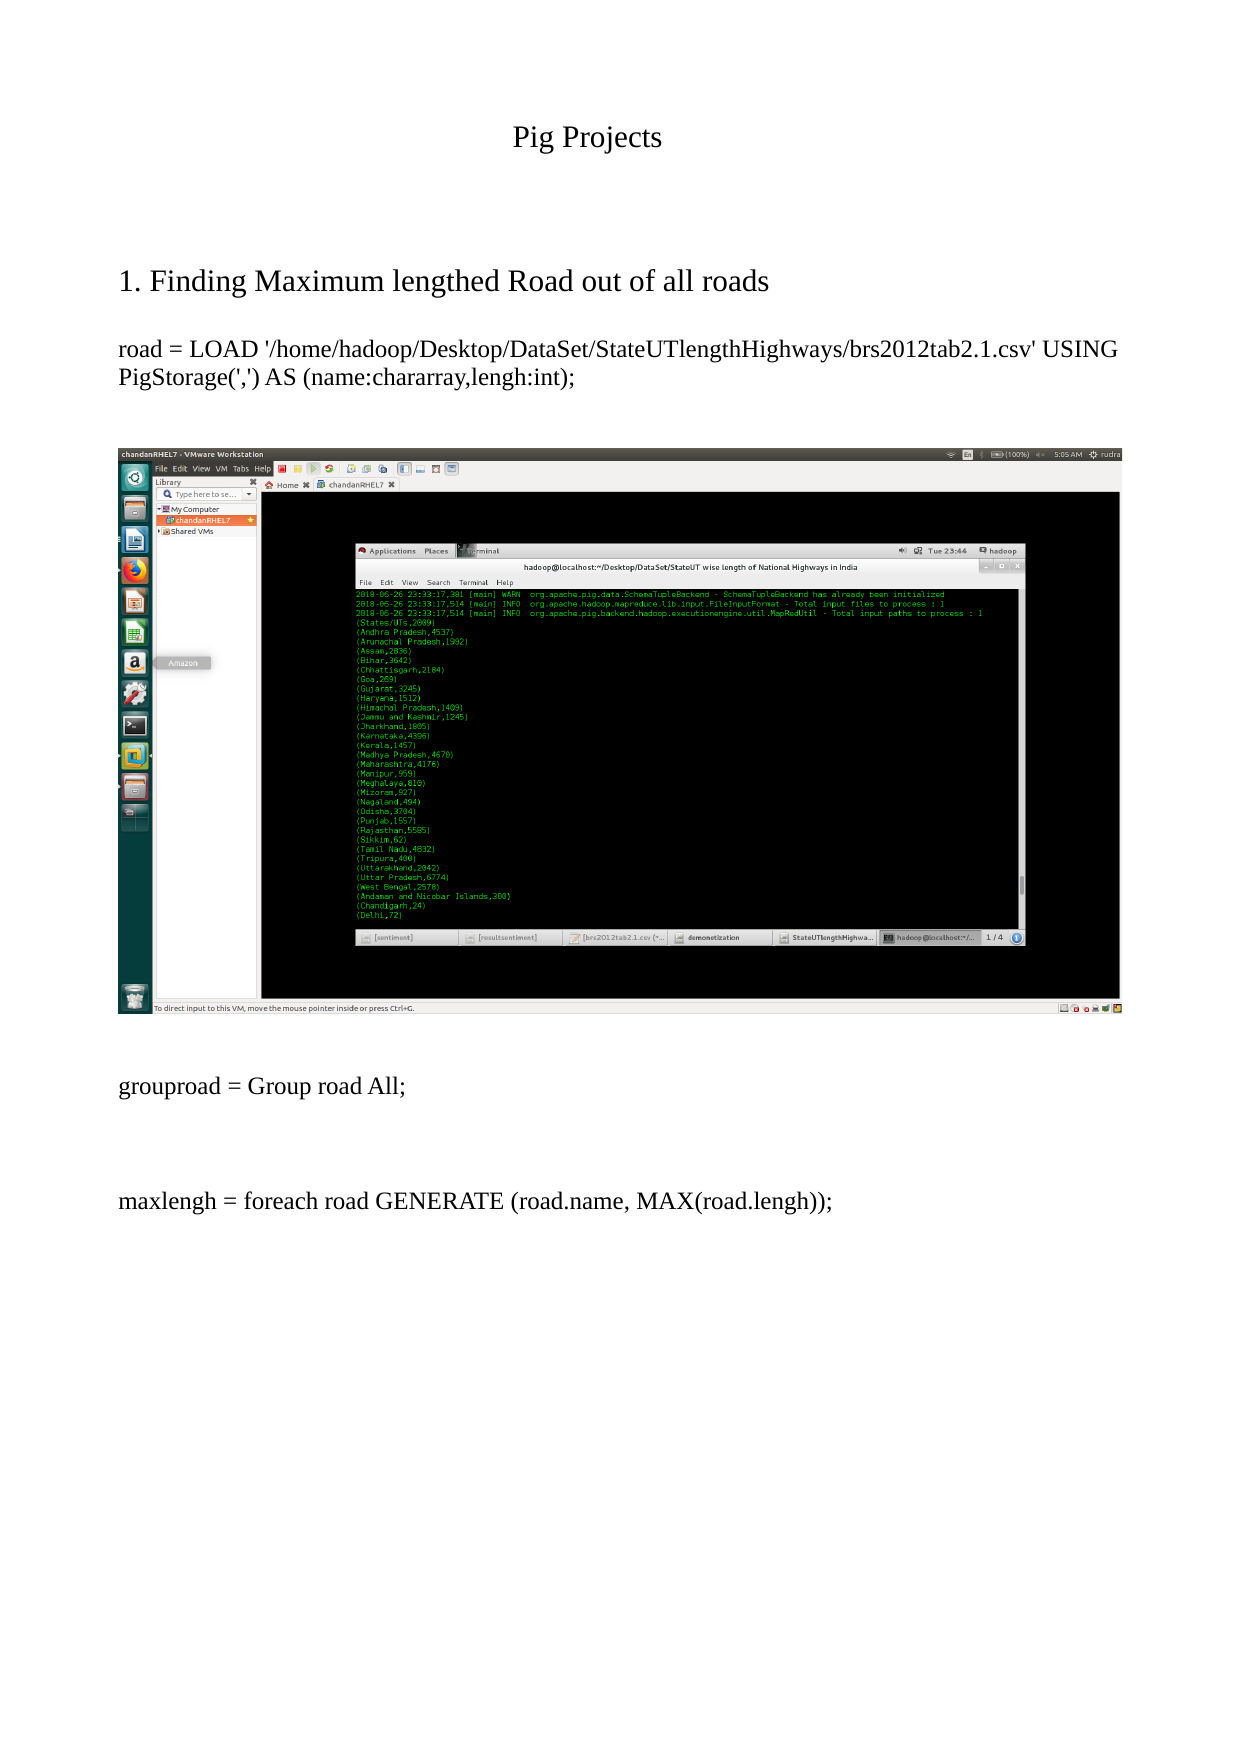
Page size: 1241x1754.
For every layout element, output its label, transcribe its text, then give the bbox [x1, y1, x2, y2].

text maxlengh = foreach road GENERATE (road.name, MAX(road.lengh)); [118, 1186, 1122, 1215]
picture [118, 448, 1123, 1014]
text grouproad = Group road All; [118, 1071, 1122, 1100]
text 1. Finding Maximum lengthed Road out of all roads [118, 262, 1122, 298]
text Pig Projects [118, 118, 1122, 154]
text road = LOAD '/home/hadoop/Desktop/DataSet/StateUTlengthHighways/brs2012tab2.1.csv' USING PigStorage(',') AS (name:chararray,lengh:int); [118, 334, 1122, 391]
